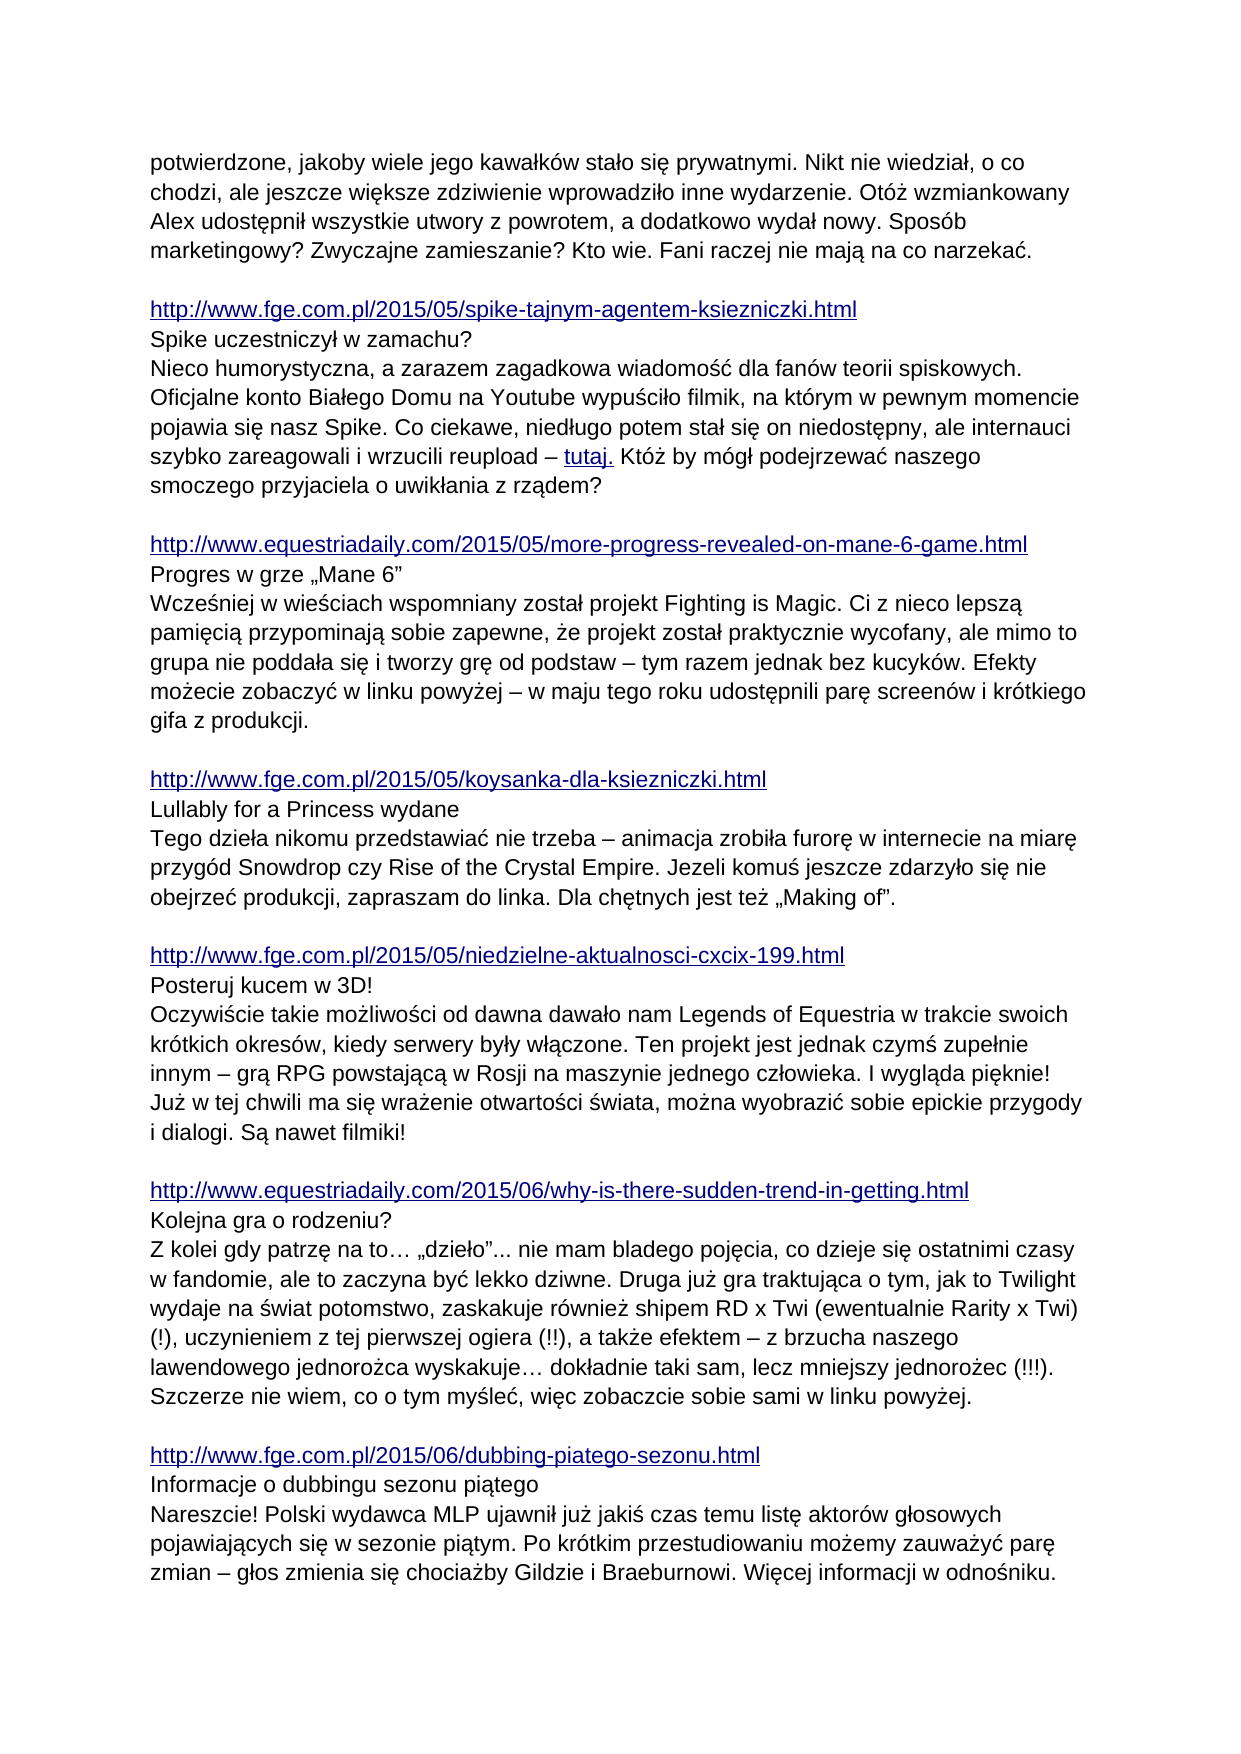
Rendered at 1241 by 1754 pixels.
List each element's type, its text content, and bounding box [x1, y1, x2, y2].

text Progres w grze „Mane 6” [150, 561, 1090, 587]
text Z kolei gdy patrzę na to… „dzieło”... nie mam bladego pojęcia, co dzieje się ostatnimi czasy w fandomie, ale to zaczyna być lekko dziwne. Druga już gra traktująca o tym, jak to Twilight wydaje na świat potomstwo, zaskakuje również shipem RD x Twi (ewentualnie Rarity x Twi) (!), uczynieniem z tej pierwszej ogiera (!!), a także efektem – z brzucha naszego lawendowego jednorożca wyskakuje… dokładnie taki sam, lecz mniejszy jednorożec (!!!). Szczerze nie wiem, co o tym myśleć, więc zobaczcie sobie sami w linku powyżej. [150, 1237, 1090, 1409]
text Nieco humorystyczna, a zarazem zagadkowa wiadomość dla fanów teorii spiskowych. Oficjalne konto Białego Domu na Youtube wypuściło filmik, na którym w pewnym momencie pojawia się nasz Spike. Co ciekawe, niedługo potem stał się on niedostępny, ale internauci szybko zareagowali i wrzucili reupload – tutaj. Któż by mógł podejrzewać naszego smoczego przyjaciela o uwikłania z rządem? [150, 356, 1090, 499]
text Kolejna gra o rodzeniu? [150, 1207, 1090, 1233]
text potwierdzone, jakoby wiele jego kawałków stało się prywatnymi. Nikt nie wiedział, o co chodzi, ale jeszcze większe zdziwienie wprowadziło inne wydarzenie. Otóż wzmiankowany Alex udostępnił wszystkie utwory z powrotem, a dodatkowo wydał nowy. Sposób marketingowy? Zwyczajne zamieszanie? Kto wie. Fani raczej nie mają na co narzekać. [150, 150, 1090, 264]
text Tego dzieła nikomu przedstawiać nie trzeba – animacja zrobiła furorę w internecie na miarę przygód Snowdrop czy Rise of the Crystal Empire. Jezeli komuś jeszcze zdarzyło się nie obejrzeć produkcji, zapraszam do linka. Dla chętnych jest też „Making of”. [150, 826, 1090, 910]
text Posteruj kucem w 3D! [150, 972, 1090, 998]
text http://www.fge.com.pl/2015/05/spike-tajnym-agentem-ksiezniczki.html [150, 297, 1090, 322]
text Wcześniej w wieściach wspomniany został projekt Fighting is Magic. Ci z nieco lepszą pamięcią przypominają sobie zapewne, że projekt został praktycznie wycofany, ale mimo to grupa nie poddała się i tworzy grę od podstaw – tym razem jednak bez kucyków. Efekty możecie zobaczyć w linku powyżej – w maju tego roku udostępnili parę screenów i krótkiego gifa z produkcji. [150, 591, 1090, 734]
text http://www.equestriadaily.com/2015/05/more-progress-revealed-on-mane-6-game.html [150, 532, 1090, 557]
text Oczywiście takie możliwości od dawna dawało nam Legends of Equestria w trakcie swoich krótkich okresów, kiedy serwery były włączone. Ten projekt jest jednak czymś zupełnie innym – grą RPG powstającą w Rosji na maszynie jednego człowieka. I wygląda pięknie! Już w tej chwili ma się wrażenie otwartości świata, można wyobrazić sobie epickie przygody i dialogi. Są nawet filmiki! [150, 1002, 1090, 1145]
text http://www.equestriadaily.com/2015/06/why-is-there-sudden-trend-in-getting.html [150, 1178, 1090, 1204]
text Informacje o dubbingu sezonu piątego [150, 1472, 1090, 1497]
text http://www.fge.com.pl/2015/05/koysanka-dla-ksiezniczki.html [150, 767, 1090, 792]
text Lullably for a Princess wydane [150, 796, 1090, 822]
text Spike uczestniczył w zamachu? [150, 326, 1090, 352]
text http://www.fge.com.pl/2015/05/niedzielne-aktualnosci-cxcix-199.html [150, 943, 1090, 969]
text Nareszcie! Polski wydawca MLP ujawnił już jakiś czas temu listę aktorów głosowych pojawiających się w sezonie piątym. Po krótkim przestudiowaniu możemy zauważyć parę zmian – głos zmienia się chociażby Gildzie i Braeburnowi. Więcej informacji w odnośniku. [150, 1501, 1090, 1586]
text http://www.fge.com.pl/2015/06/dubbing-piatego-sezonu.html [150, 1442, 1090, 1468]
